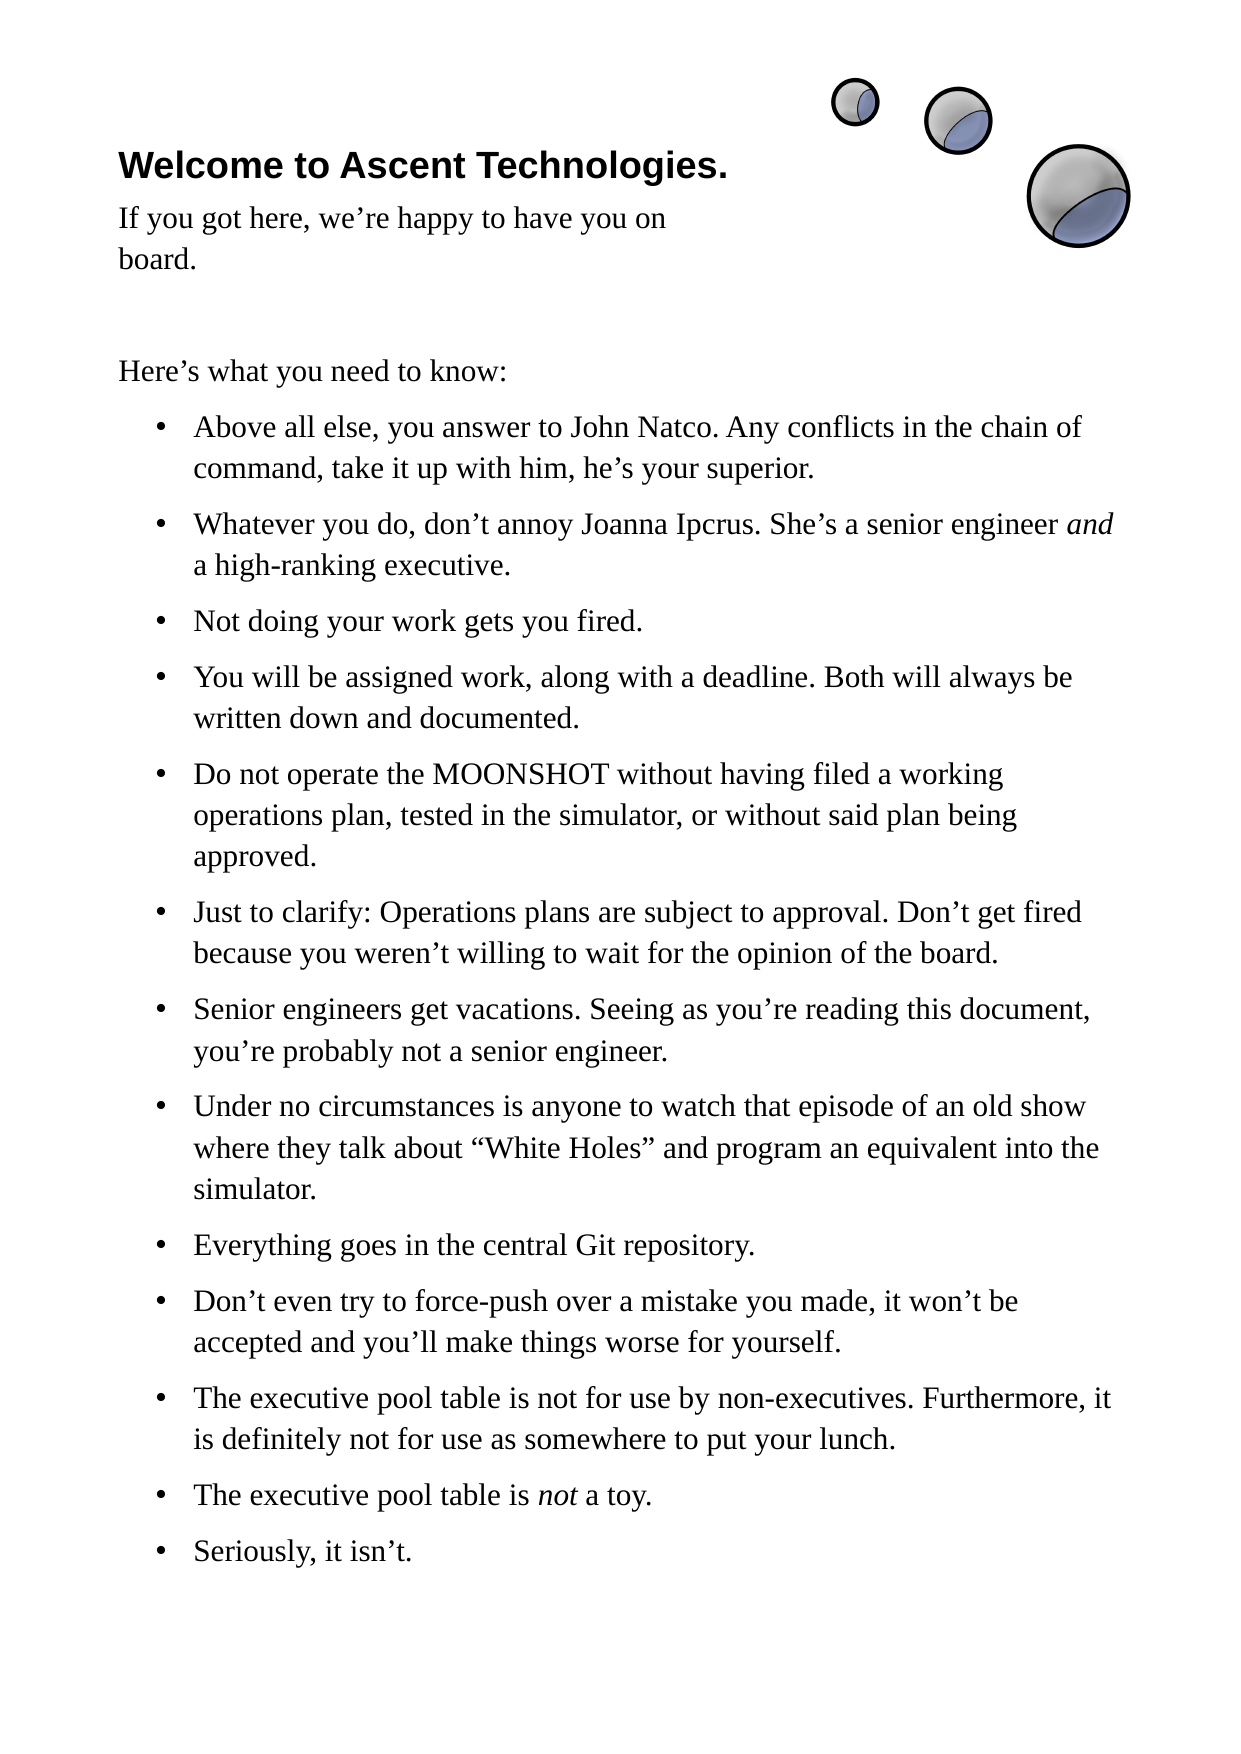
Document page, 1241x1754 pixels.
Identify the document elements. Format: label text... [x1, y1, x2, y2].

list Whatever you do, don’t annoy Joanna Ipcrus. She’s a senior engineer and a high-ranking executive. [156, 505, 1122, 582]
list Seriously, it isn’t. [156, 1532, 1122, 1568]
list The executive pool table is not for use by non-executives. Furthermore, it is definitely not for use as somewhere to put your lunch. [156, 1379, 1122, 1456]
list Under no circumstances is anyone to watch that episode of an old show where they talk about “White Holes” and program an equivalent into the simulator. [156, 1088, 1122, 1206]
list Above all else, you answer to John Natco. Any conflicts in the chain of command, take it up with him, he’s your superior. [156, 408, 1122, 485]
list The executive pool table is not a toy. [156, 1476, 1122, 1512]
list Not doing your work gets you fired. [156, 602, 1122, 638]
text Here’s what you need to know: [118, 352, 1122, 388]
list Just to clarify: Operations plans are subject to approval. Don’t get fired because you weren’t willing to wait for the opinion of the board. [156, 893, 1122, 971]
list Don’t even try to force-push over a mistake you made, it won’t be accepted and you’ll make things worse for yourself. [156, 1282, 1122, 1359]
list Do not operate the MOONSHOT without having filed a working operations plan, tested in the simulator, or without said plan being approved. [156, 755, 1122, 873]
text If you got here, we’re happy to have you on board. [118, 199, 752, 276]
list Everything goes in the central Git repository. [156, 1226, 1122, 1262]
picture [752, 59, 1195, 308]
list Senior engineers get vacations. Seeing as you’re reading this document, you’re probably not a senior engineer. [156, 991, 1122, 1068]
list You will be assigned work, along with a deadline. Both will always be written down and documented. [156, 658, 1122, 735]
subtitle Welcome to Ascent Technologies. [118, 143, 752, 187]
